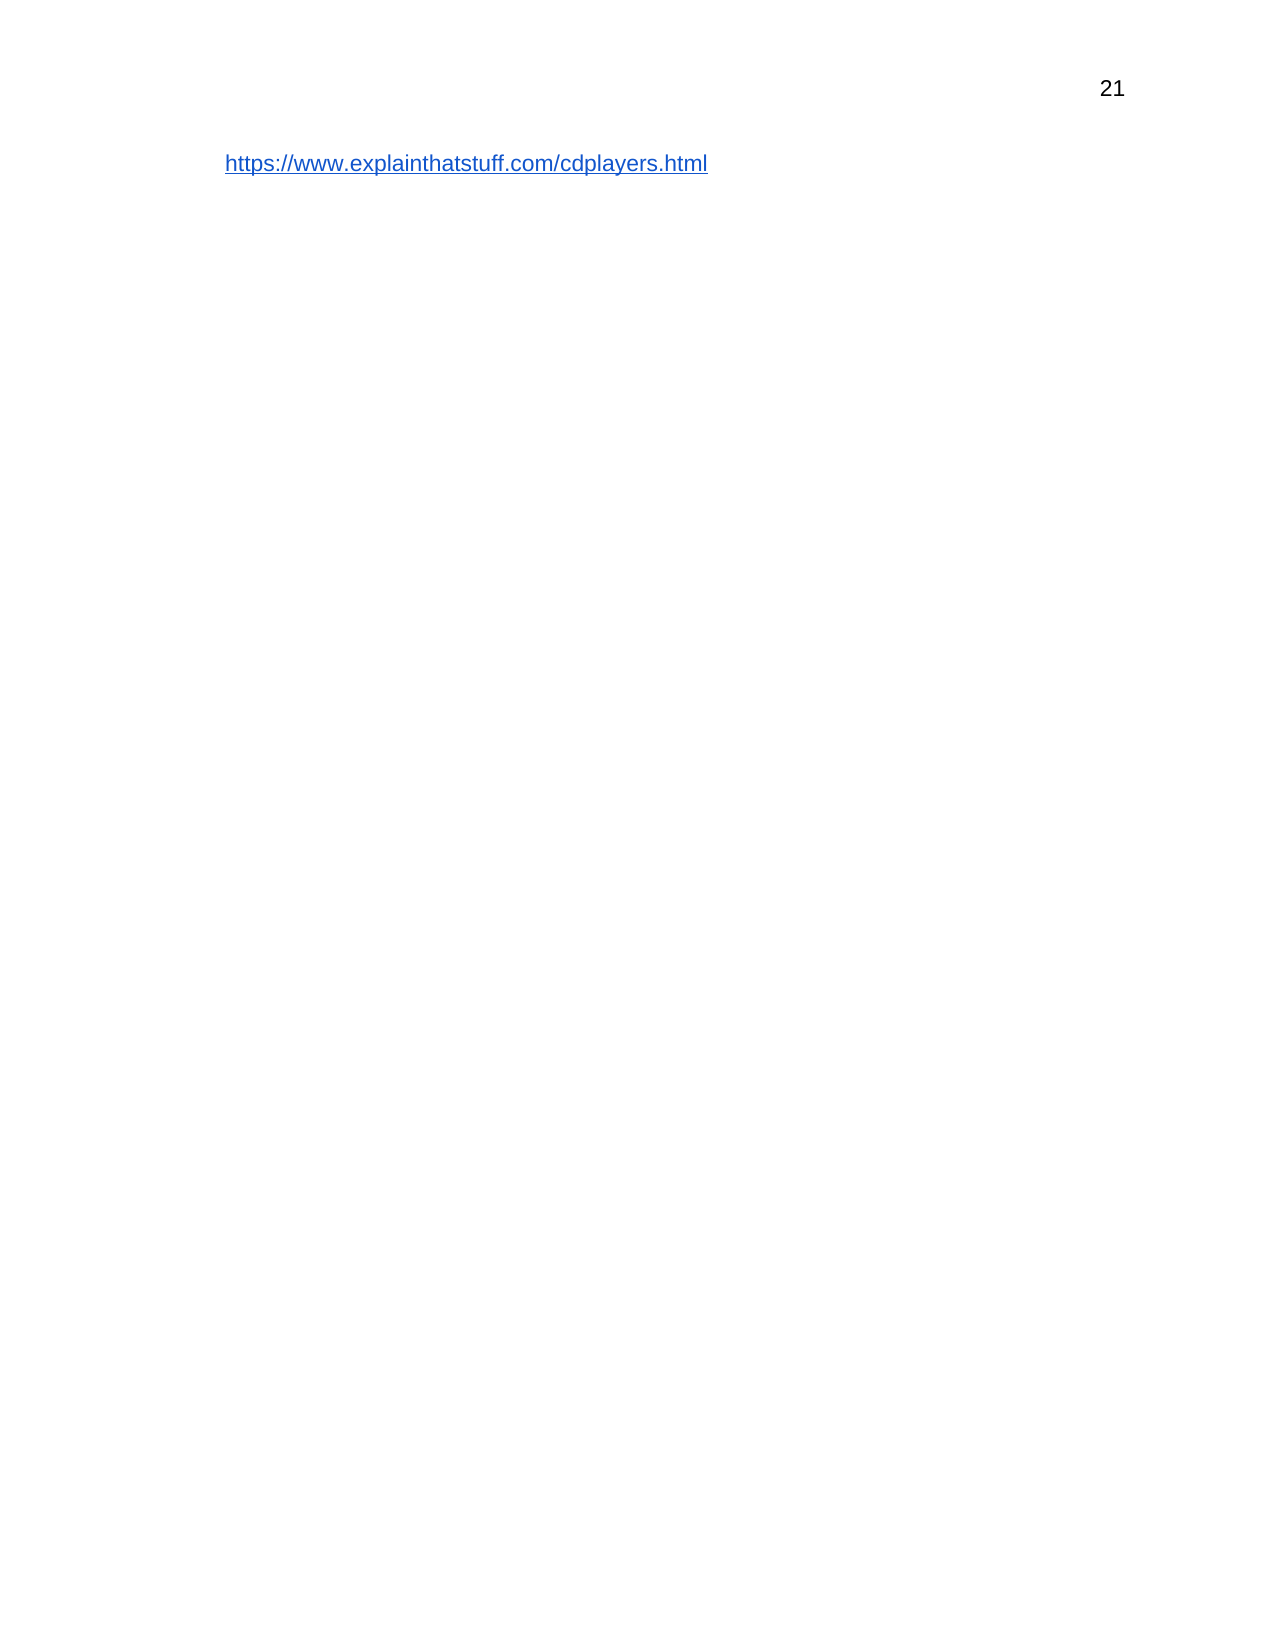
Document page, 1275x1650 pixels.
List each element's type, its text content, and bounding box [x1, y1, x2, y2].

text https://www.explainthatstuff.com/cdplayers.html [150, 150, 1125, 176]
